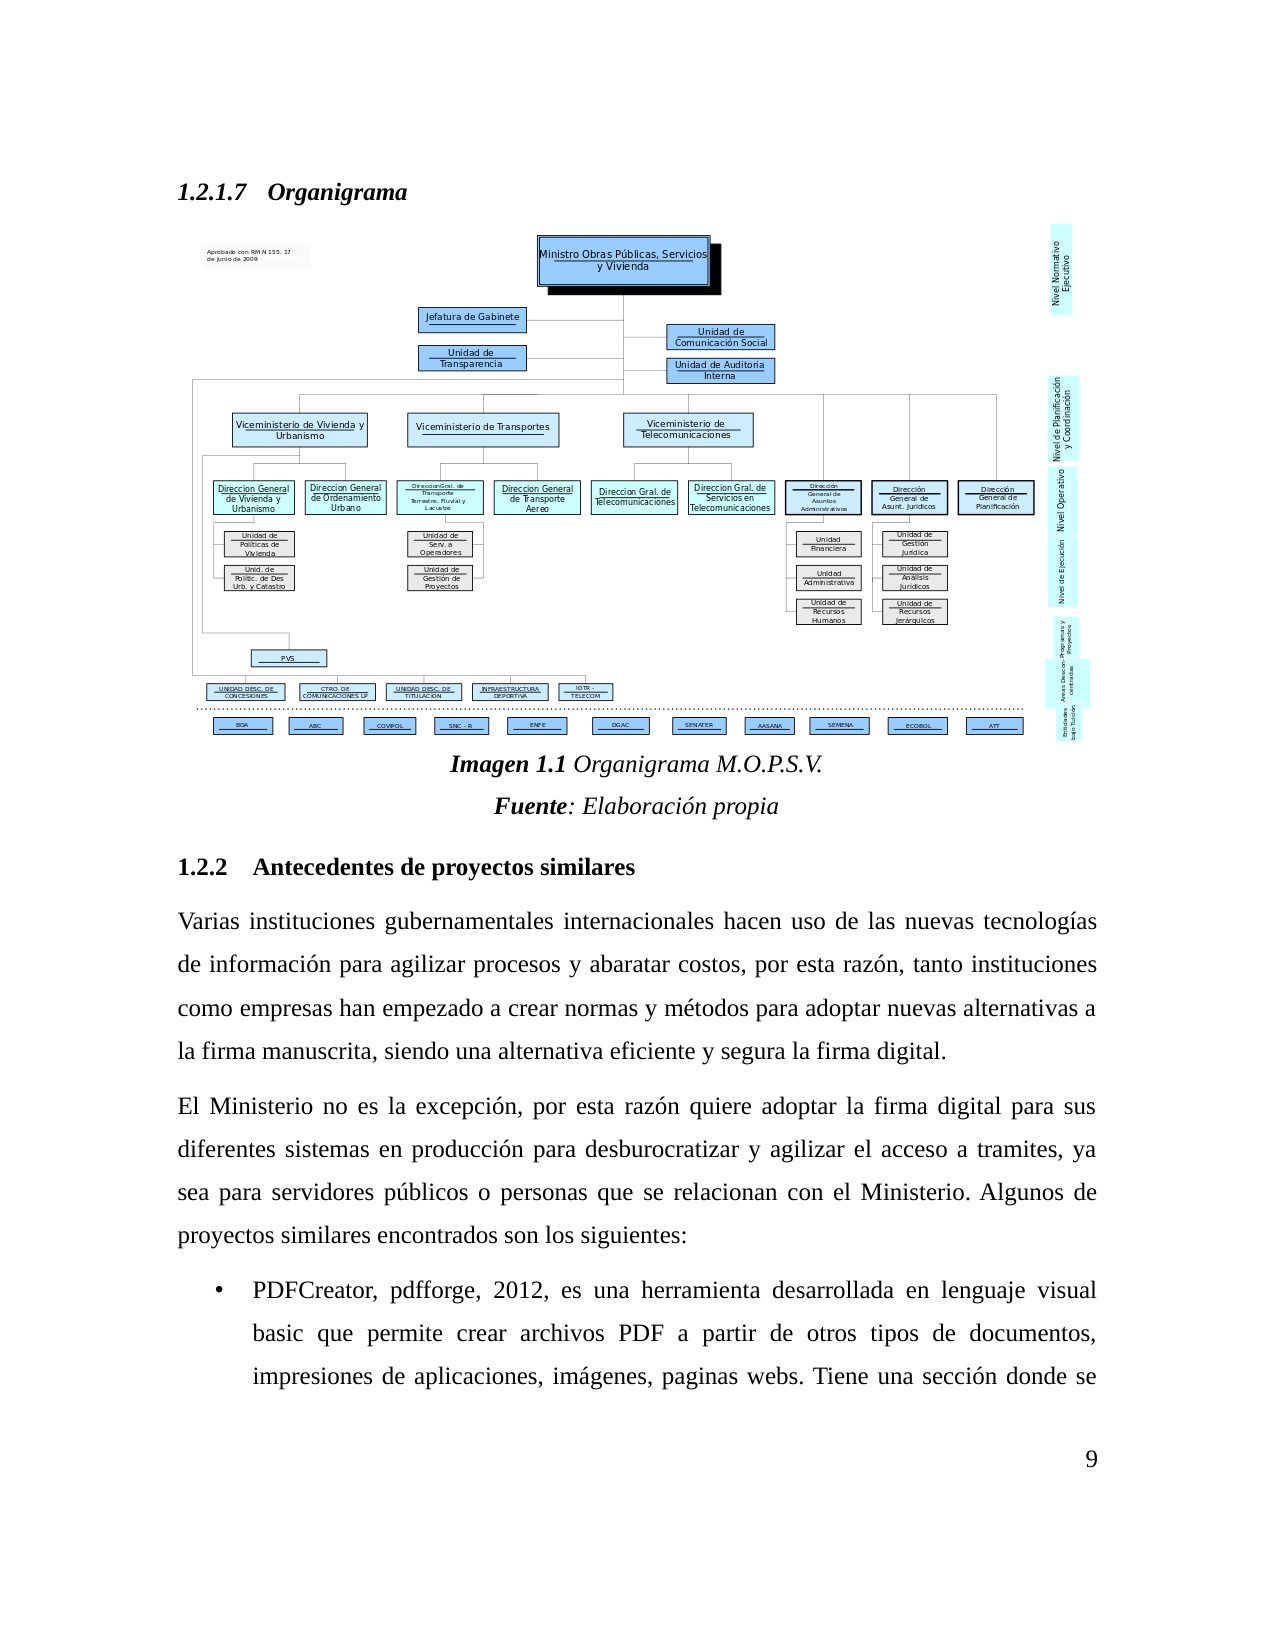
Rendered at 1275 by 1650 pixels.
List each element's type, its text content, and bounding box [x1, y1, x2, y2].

text Varias instituciones gubernamentales internacionales hacen uso de las nuevas tecnologías de información para agilizar procesos y abaratar costos, por esta razón, tanto instituciones como empresas han empezado a crear normas y métodos para adoptar nuevas alternativas a la firma manuscrita, siendo una alternativa eficiente y segura la firma digital. [177, 906, 1098, 1064]
text El Ministerio no es la excepción, por esta razón quiere adoptar la firma digital para sus diferentes sistemas en producción para desburocratizar y agilizar el acceso a tramites, ya sea para servidores públicos o personas que se relacionan con el Ministerio. Algunos de proyectos similares encontrados son los siguientes: [177, 1091, 1098, 1249]
text Imagen 1.1 Organigrama M.O.P.S.V. [177, 750, 1098, 778]
subtitle Antecedentes de proyectos similares [177, 852, 1098, 880]
subtitle Organigrama [177, 177, 1098, 206]
list PDFCreator, pdfforge, 2012, es una herramienta desarrollada en lenguaje visual basic que permite crear archivos PDF a partir de otros tipos de documentos, impresiones de aplicaciones, imágenes, paginas webs. Tiene una sección donde se [215, 1275, 1098, 1390]
picture [177, 218, 1098, 750]
text Fuente: Elaboración propia [177, 791, 1098, 819]
